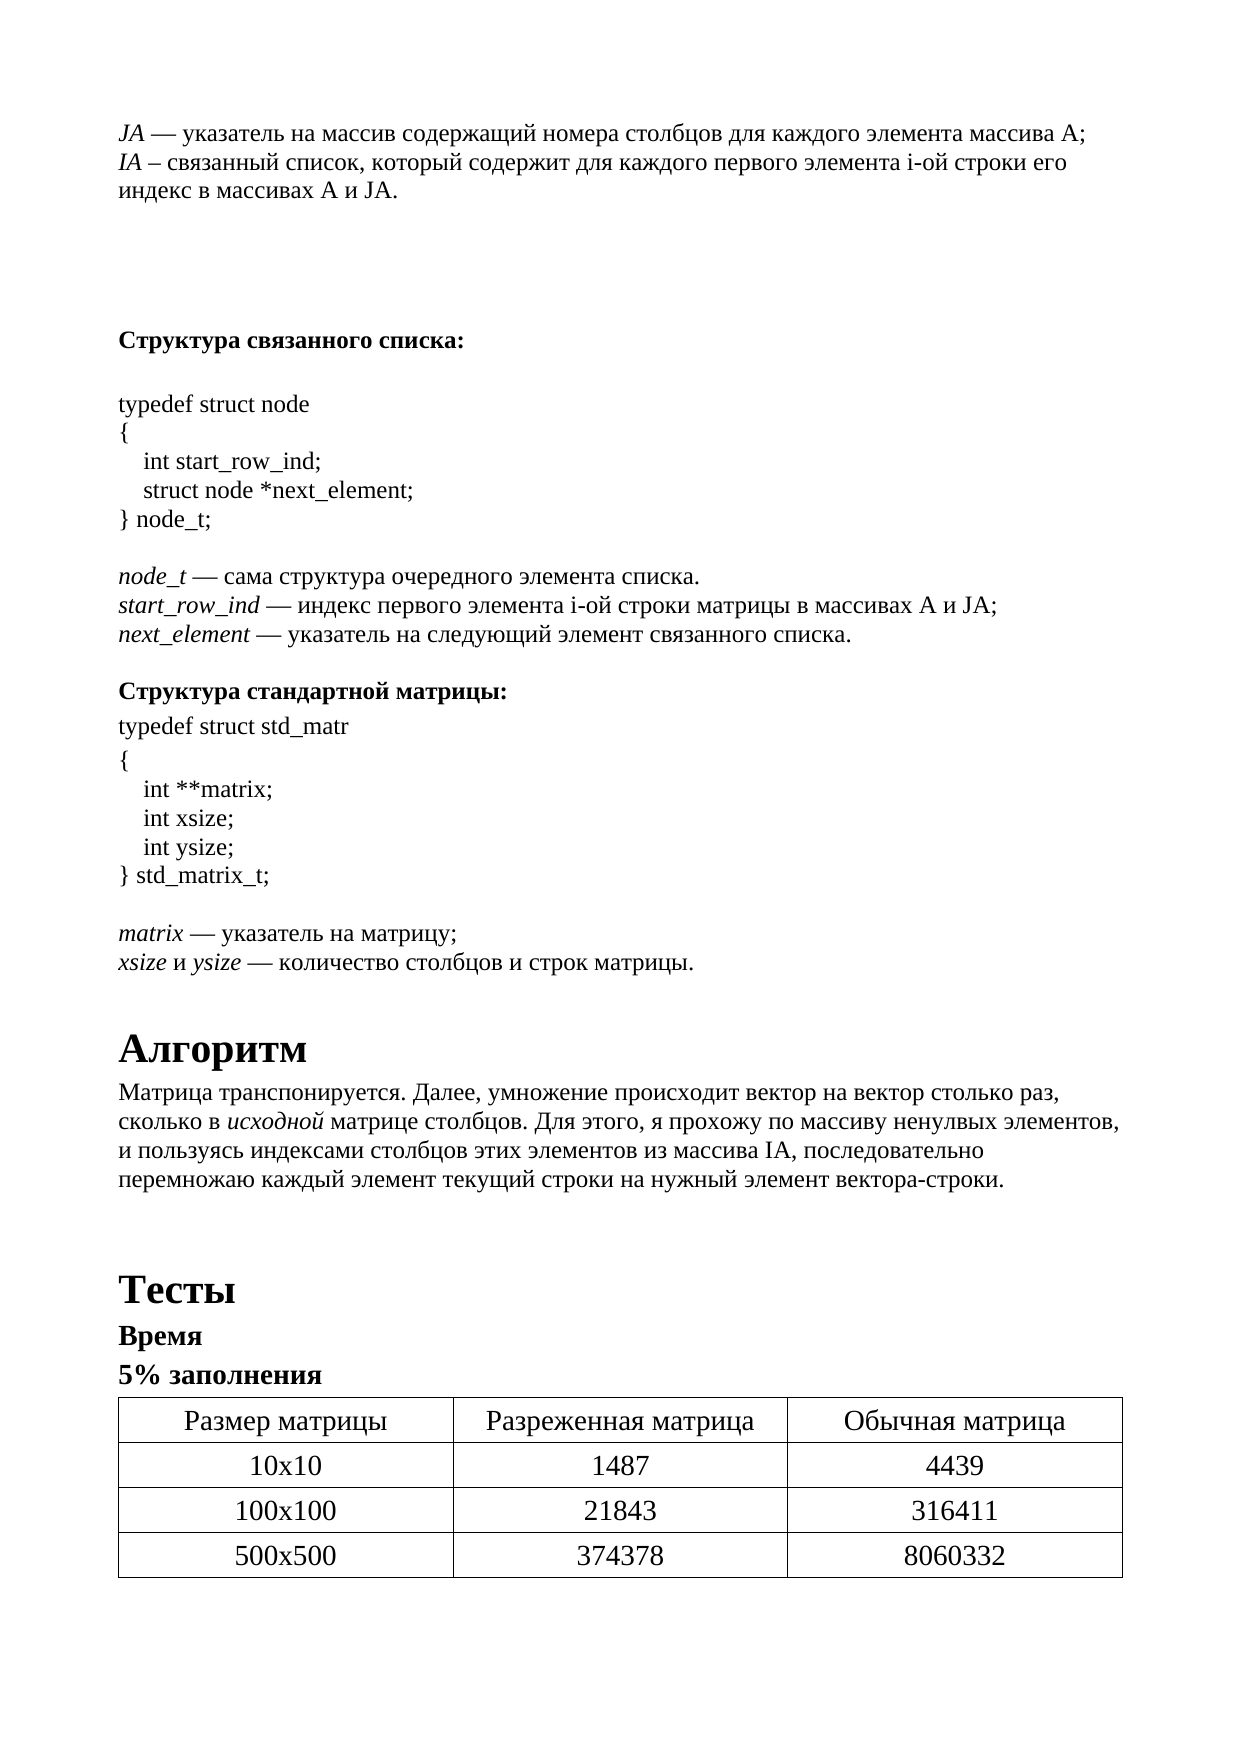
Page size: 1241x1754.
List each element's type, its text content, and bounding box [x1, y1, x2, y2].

table_header Разреженная матрица [454, 1398, 787, 1442]
text typedef struct node [118, 389, 1122, 417]
table_cell 374378 [454, 1533, 787, 1577]
text Тесты [118, 1264, 1122, 1312]
text xsize и ysize — количество столбцов и строк матрицы. [118, 947, 1122, 976]
table_cell 500x500 [119, 1533, 453, 1577]
text int xsize; [118, 803, 1122, 832]
text int start_row_ind; [118, 446, 1122, 475]
text typedef struct std_matr [118, 711, 1122, 740]
text int **matrix; [118, 774, 1122, 803]
text JA — указатель на массив содержащий номера столбцов для каждого элемента массива А; [118, 118, 1122, 147]
text int ysize; [118, 832, 1122, 861]
text { [118, 417, 1122, 446]
text Время [118, 1318, 1122, 1351]
text 5% заполнения [118, 1357, 1122, 1391]
text } node_t; [118, 504, 1122, 532]
table_cell 21843 [454, 1488, 787, 1532]
text Матрица транспонируется. Далее, умножение происходит вектор на вектор столько раз, сколько в исходной матрице столбцов. Для этого, я прохожу по массиву ненулвых элементов, и пользуясь индексами столбцов этих элементов из массива IA, последовательно перемножаю каждый элемент текущий строки на нужный элемент вектора-строки. [118, 1077, 1122, 1192]
text next_element — указатель на следующий элемент связанного списка. [118, 619, 1122, 647]
text { [118, 746, 1122, 774]
table_header Размер матрицы [119, 1398, 453, 1442]
text Структура стандартной матрицы: [118, 676, 1122, 705]
text Структура связанного списка: [118, 325, 1122, 354]
table_cell 4439 [788, 1443, 1122, 1487]
text matrix — указатель на матрицу; [118, 918, 1122, 947]
text start_row_ind — индекс первого элемента i-ой строки матрицы в массивах А и JA; [118, 590, 1122, 619]
table_cell 1487 [454, 1443, 787, 1487]
table_cell 100x100 [119, 1488, 453, 1532]
text Алгоритм [118, 1023, 1122, 1071]
text struct node *next_element; [118, 475, 1122, 504]
table_header Обычная матрица [788, 1398, 1122, 1442]
table_cell 10x10 [119, 1443, 453, 1487]
table_cell 316411 [788, 1488, 1122, 1532]
table_cell 8060332 [788, 1533, 1122, 1577]
text IA – связанный список, который содержит для каждого первого элемента i-ой строки его индекс в массивах A и JA. [118, 147, 1122, 204]
text } std_matrix_t; [118, 861, 1122, 889]
text node_t — сама структура очередного элемента списка. [118, 561, 1122, 590]
